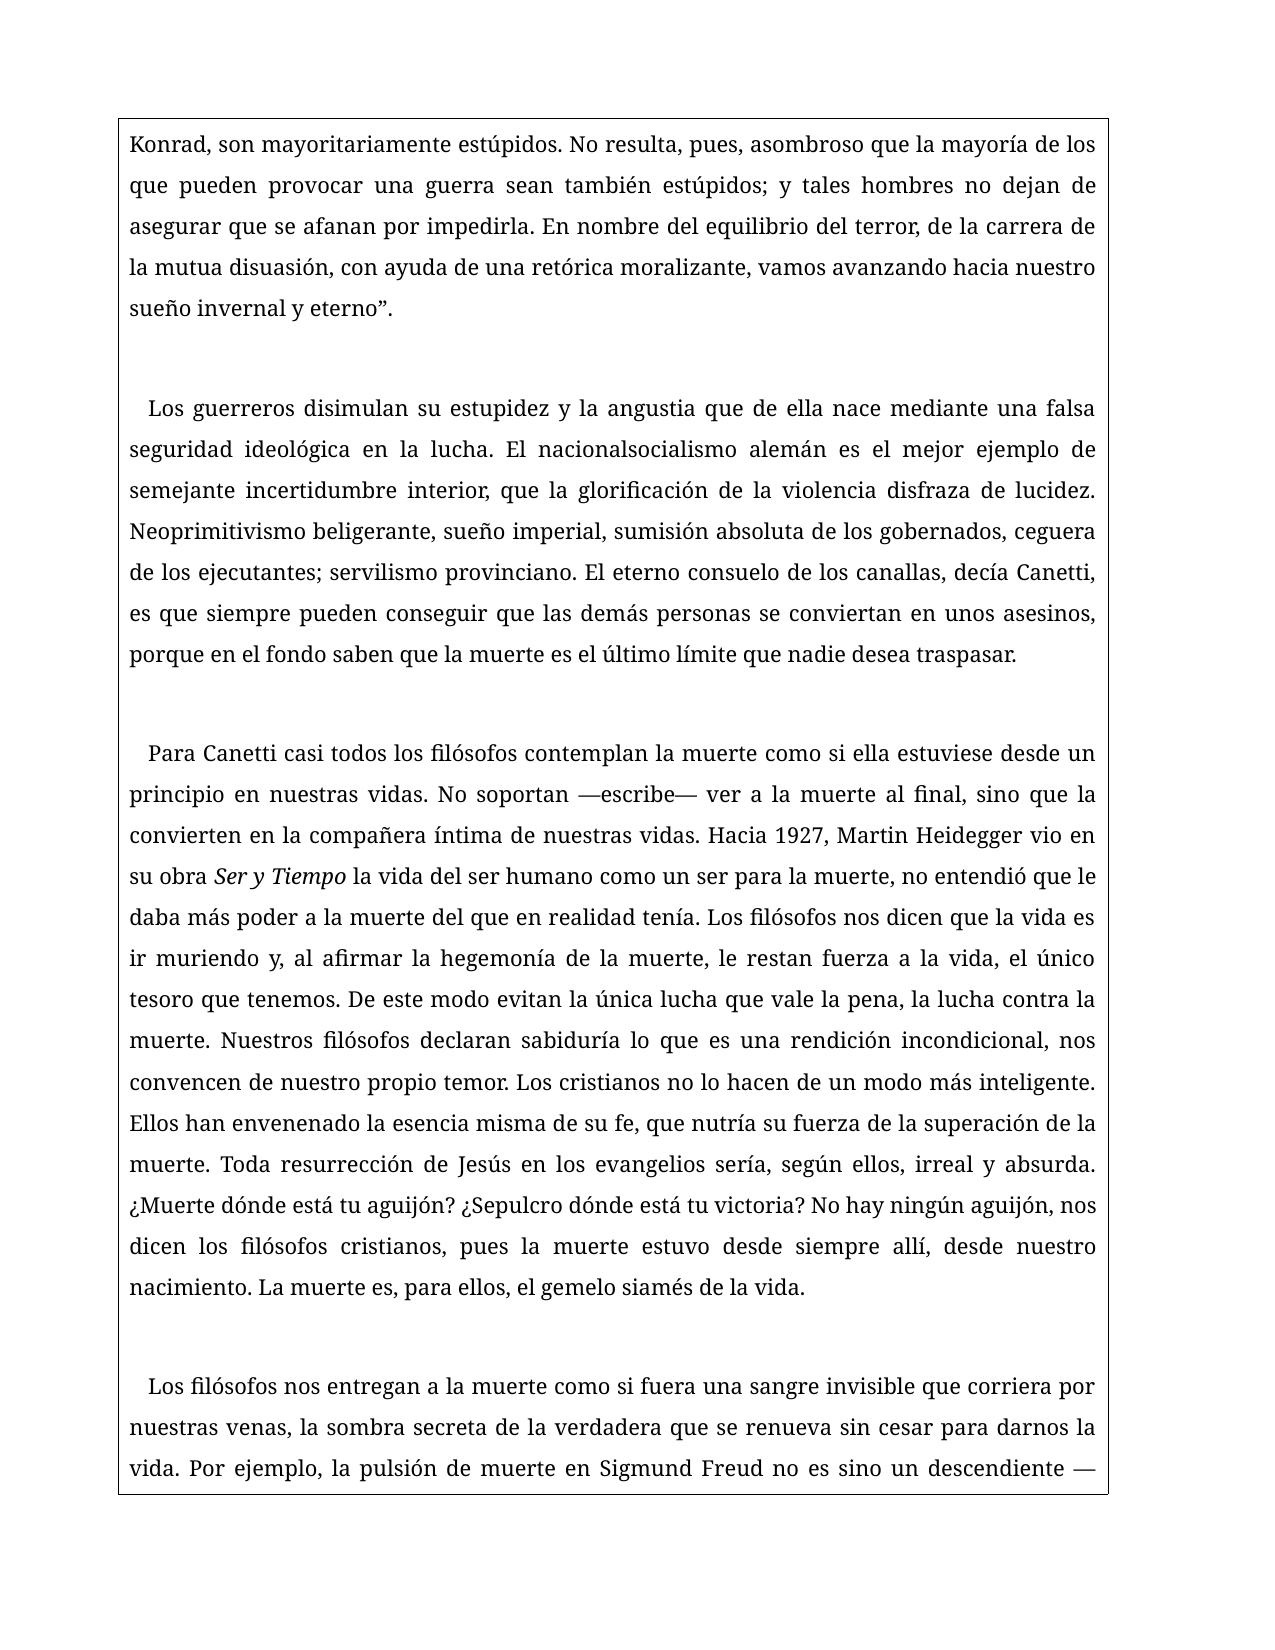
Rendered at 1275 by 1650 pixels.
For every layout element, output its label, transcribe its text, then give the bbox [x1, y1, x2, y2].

table_cell Konrad, son mayoritariamente estúpidos. No resulta, pues, asombroso que la mayoría de los que pueden provocar una guerra sean también estúpidos; y tales hombres no dejan de asegurar que se afanan por impedirla. En nombre del equilibrio del terror, de la carrera de la mutua disuasión, con ayuda de una retórica moralizante, vamos avanzando hacia nuestro sueño invernal y eterno”. Los guerreros disimulan su estupidez y la angustia que de ella nace mediante una falsa seguridad ideológica en la lucha. El nacionalsocialismo alemán es el mejor ejemplo de semejante incertidumbre interior, que la glorificación de la violencia disfraza de lucidez. Neoprimitivismo beligerante, sueño imperial, sumisión absoluta de los gobernados, ceguera de los ejecutantes; servilismo provinciano. El eterno consuelo de los canallas, decía Canetti, es que siempre pueden conseguir que las demás personas se conviertan en unos asesinos, porque en el fondo saben que la muerte es el último límite que nadie desea traspasar. Para Canetti casi todos los filósofos contemplan la muerte como si ella estuviese desde un principio en nuestras vidas. No soportan —escribe— ver a la muerte al final, sino que la convierten en la compañera íntima de nuestras vidas. Hacia 1927, Martin Heidegger vio en su obra Ser y Tiempo la vida del ser humano como un ser para la muerte, no entendió que le daba más poder a la muerte del que en realidad tenía. Los filósofos nos dicen que la vida es ir muriendo y, al afirmar la hegemonía de la muerte, le restan fuerza a la vida, el único tesoro que tenemos. De este modo evitan la única lucha que vale la pena, la lucha contra la muerte. Nuestros filósofos declaran sabiduría lo que es una rendición incondicional, nos convencen de nuestro propio temor. Los cristianos no lo hacen de un modo más inteligente. Ellos han envenenado la esencia misma de su fe, que nutría su fuerza de la superación de la muerte. Toda resurrección de Jesús en los evangelios sería, según ellos, irreal y absurda. ¿Muerte dónde está tu aguijón? ¿Sepulcro dónde está tu victoria? No hay ningún aguijón, nos dicen los filósofos cristianos, pues la muerte estuvo desde siempre allí, desde nuestro nacimiento. La muerte es, para ellos, el gemelo siamés de la vida. Los filósofos nos entregan a la muerte como si fuera una sangre invisible que corriera por nuestras venas, la sombra secreta de la verdadera que se renueva sin cesar para darnos la vida. Por ejemplo, la pulsión de muerte en Sigmund Freud no es sino un descendiente — [119, 119, 1108, 1494]
